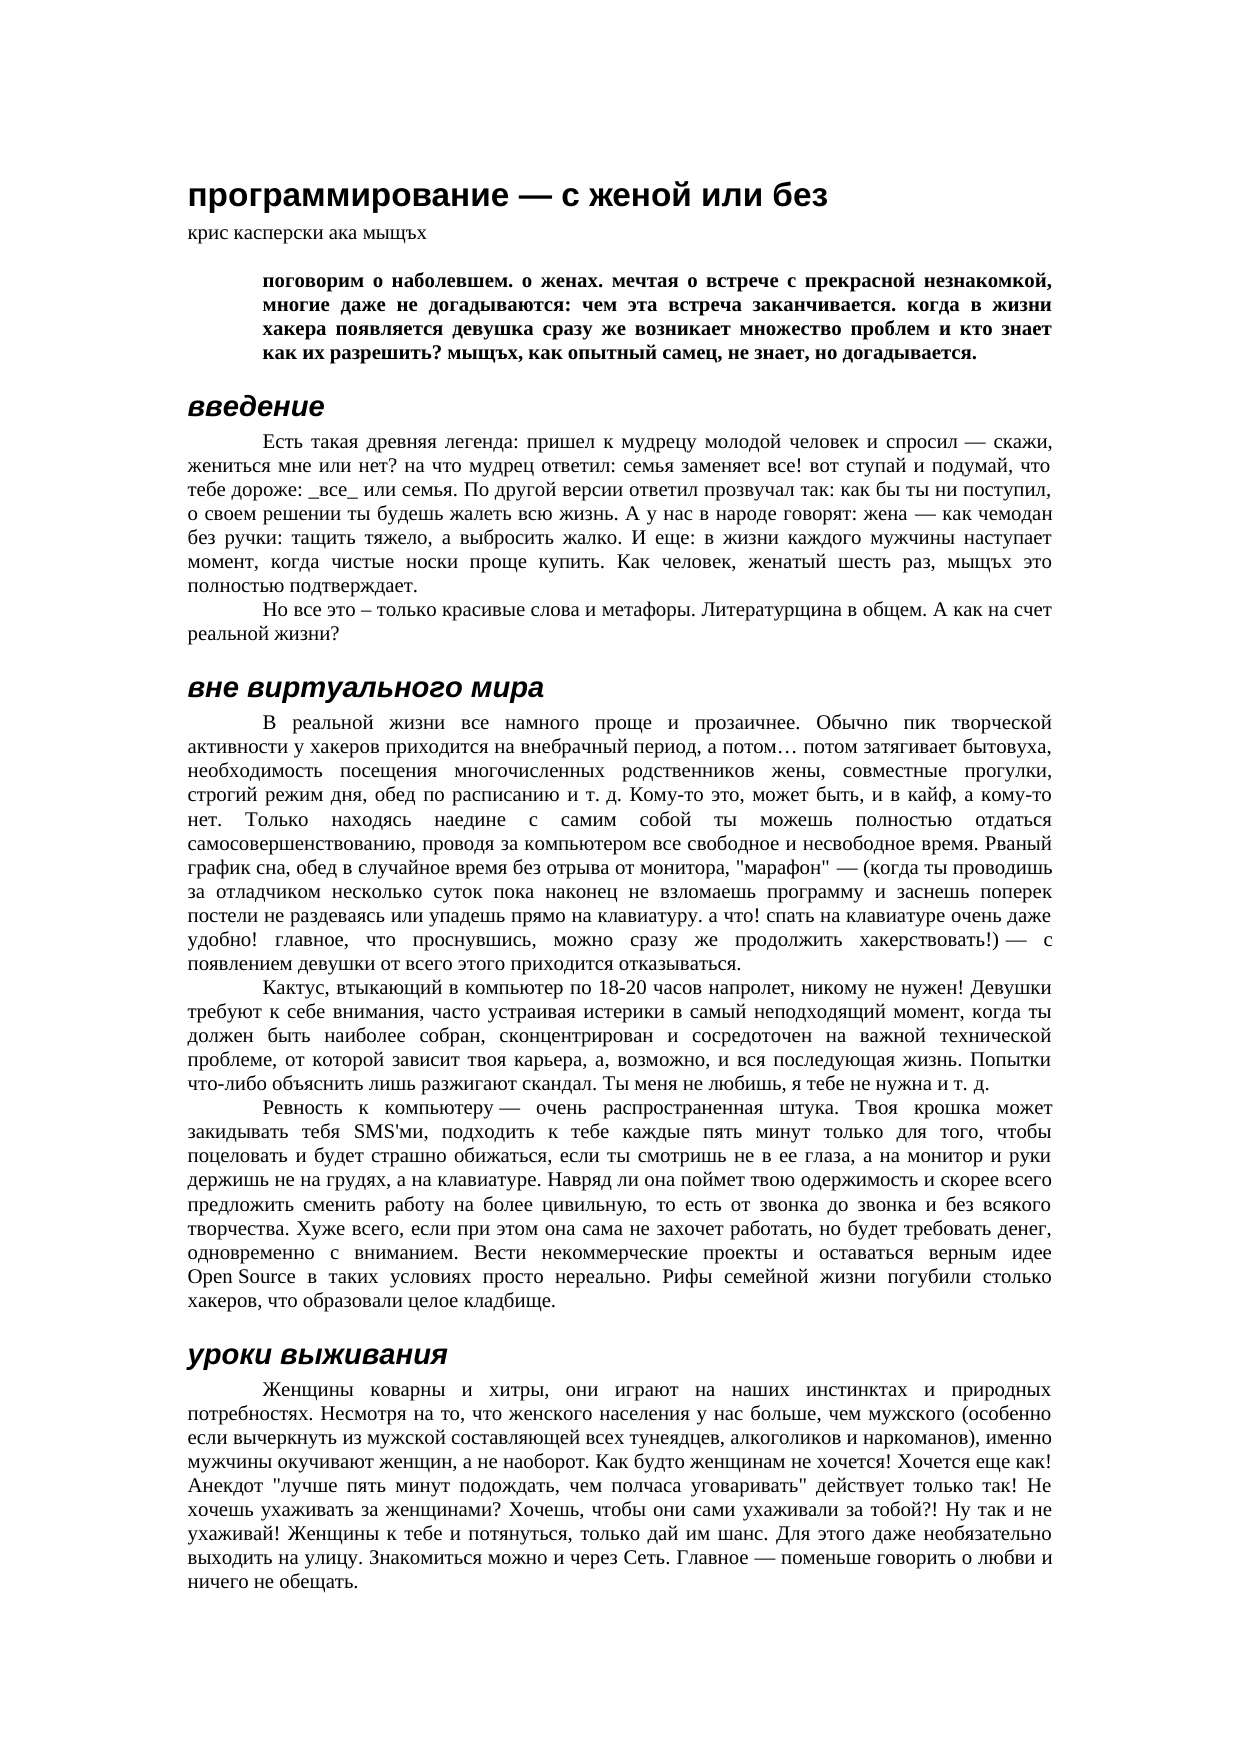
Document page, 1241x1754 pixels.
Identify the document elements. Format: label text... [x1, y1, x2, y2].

text Женщины коварны и хитры, они играют на наших инстинктах и природных потребностях. Несмотря на то, что женского населения у нас больше, чем мужского (особенно если вычеркнуть из мужской составляющей всех тунеядцев, алкоголиков и наркоманов), именно мужчины окучивают женщин, а не наоборот. Как будто женщинам не хочется! Хочется еще как! Анекдот "лучше пять минут подождать, чем полчаса уговаривать" действует только так! Не хочешь ухаживать за женщинами? Хочешь, чтобы они сами ухаживали за тобой?! Ну так и не ухаживай! Женщины к тебе и потянуться, только дай им шанс. Для этого даже необязательно выходить на улицу. Знакомиться можно и через Сеть. Главное — поменьше говорить о любви и ничего не обещать. [187, 1377, 1053, 1593]
subtitle введение [187, 389, 1053, 423]
text Есть такая древняя легенда: пришел к мудрецу молодой человек и спросил — скажи, жениться мне или нет? на что мудрец ответил: семья заменяет все! вот ступай и подумай, что тебе дороже: _все_ или семья. По другой версии ответил прозвучал так: как бы ты ни поступил, о своем решении ты будешь жалеть всю жизнь. А у нас в народе говорят: жена — как чемодан без ручки: тащить тяжело, а выбросить жалко. И еще: в жизни каждого мужчины наступает момент, когда чистые носки проще купить. Как человек, женатый шесть раз, мыщъх это полностью подтверждает. [187, 429, 1053, 597]
subtitle вне виртуального мира [187, 670, 1053, 704]
text В реальной жизни все намного проще и прозаичнее. Обычно пик творческой активности у хакеров приходится на внебрачный период, а потом… потом затягивает бытовуха, необходимость посещения многочисленных родственников жены, совместные прогулки, строгий режим дня, обед по расписанию и т. д. Кому-то это, может быть, и в кайф, а кому-то нет. Только находясь наедине с самим собой ты можешь полностью отдаться самосовершенствованию, проводя за компьютером все свободное и несвободное время. Рваный график сна, обед в случайное время без отрыва от монитора, "марафон" — (когда ты проводишь за отладчиком несколько суток пока наконец не взломаешь программу и заснешь поперек постели не раздеваясь или упадешь прямо на клавиатуру. а что! спать на клавиатуре очень даже удобно! главное, что проснувшись, можно сразу же продолжить хакерствовать!) — с появлением девушки от всего этого приходится отказываться. [187, 710, 1053, 975]
subtitle уроки выживания [187, 1337, 1053, 1370]
text поговорим о наболевшем. о женах. мечтая о встрече с прекрасной незнакомкой, многие даже не догадываются: чем эта встреча заканчивается. когда в жизни хакера появляется девушка сразу же возникает множество проблем и кто знает как их разрешить? мыщъх, как опытный самец, не знает, но догадывается. [262, 268, 1053, 364]
text Кактус, втыкающий в компьютер по 18-20 часов напролет, никому не нужен! Девушки требуют к себе внимания, часто устраивая истерики в самый неподходящий момент, когда ты должен быть наиболее собран, сконцентрирован и сосредоточен на важной технической проблеме, от которой зависит твоя карьера, а, возможно, и вся последующая жизнь. Попытки что-либо объяснить лишь разжигают скандал. Ты меня не любишь, я тебе не нужна и т. д. [187, 975, 1053, 1095]
subtitle программирование — с женой или без [187, 175, 1053, 213]
text Но все это – только красивые слова и метафоры. Литературщина в общем. А как на счет реальной жизни? [187, 597, 1053, 645]
text крис касперски ака мыщъх [187, 220, 1053, 244]
text Ревность к компьютеру — очень распространенная штука. Твоя крошка может закидывать тебя SMS'ми, подходить к тебе каждые пять минут только для того, чтобы поцеловать и будет страшно обижаться, если ты смотришь не в ее глаза, а на монитор и руки держишь не на грудях, а на клавиатуре. Навряд ли она поймет твою одержимость и скорее всего предложить сменить работу на более цивильную, то есть от звонка до звонка и без всякого творчества. Хуже всего, если при этом она сама не захочет работать, но будет требовать денег, одновременно с вниманием. Вести некоммерческие проекты и оставаться верным идее Open Source в таких условиях просто нереально. Рифы семейной жизни погубили столько хакеров, что образовали целое кладбище. [187, 1095, 1053, 1312]
